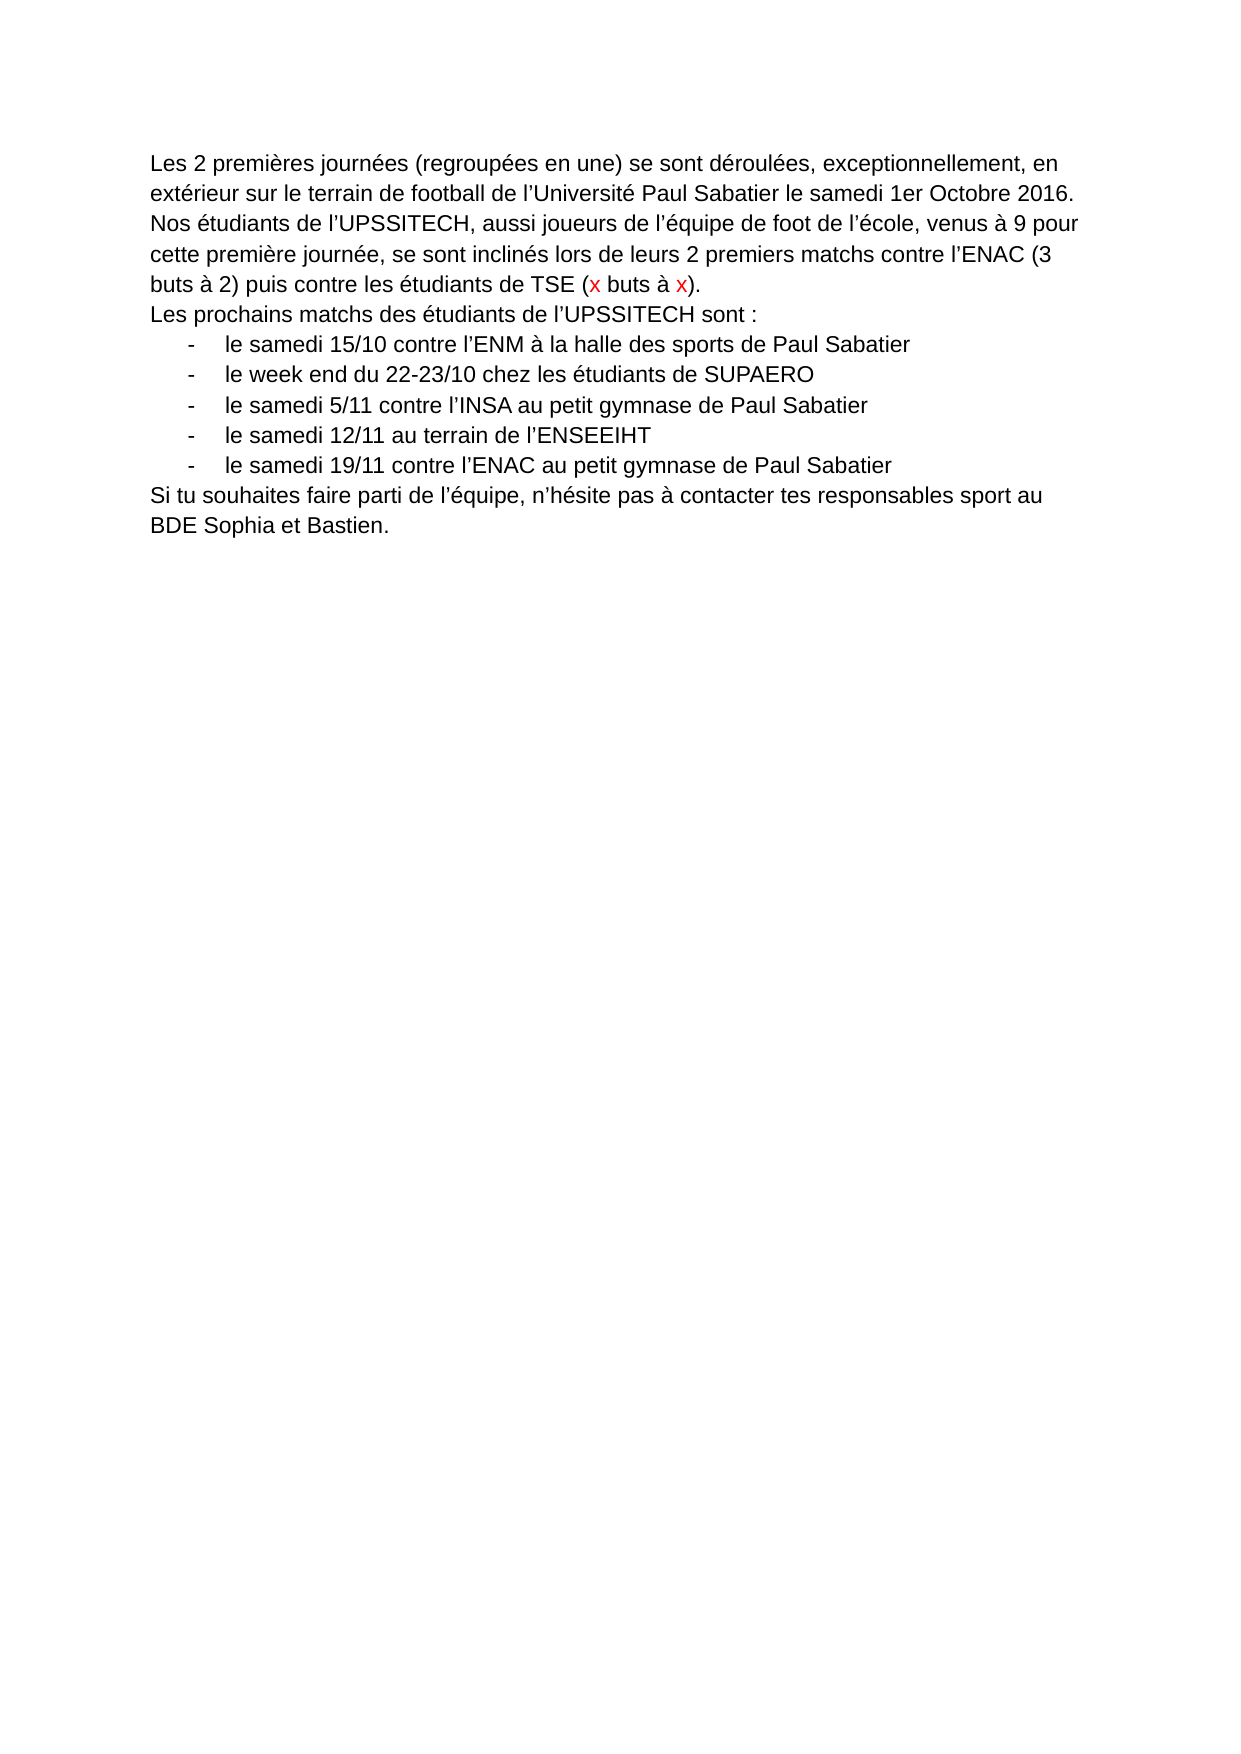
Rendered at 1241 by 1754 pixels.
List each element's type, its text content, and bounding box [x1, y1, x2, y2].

text Les 2 premières journées (regroupées en une) se sont déroulées, exceptionnellement, en extérieur sur le terrain de football de l’Université Paul Sabatier le samedi 1er Octobre 2016. [150, 150, 1090, 207]
list le samedi 5/11 contre l’INSA au petit gymnase de Paul Sabatier [187, 392, 1090, 418]
text Si tu souhaites faire parti de l’équipe, n’hésite pas à contacter tes responsables sport au BDE Sophia et Bastien. [150, 482, 1090, 539]
list le samedi 19/11 contre l’ENAC au petit gymnase de Paul Sabatier [187, 452, 1090, 478]
list le week end du 22-23/10 chez les étudiants de SUPAERO [187, 361, 1090, 388]
text Nos étudiants de l’UPSSITECH, aussi joueurs de l’équipe de foot de l’école, venus à 9 pour cette première journée, se sont inclinés lors de leurs 2 premiers matchs contre l’ENAC (3 buts à 2) puis contre les étudiants de TSE (x buts à x). [150, 210, 1090, 297]
list le samedi 12/11 au terrain de l’ENSEEIHT [187, 422, 1090, 448]
list le samedi 15/10 contre l’ENM à la halle des sports de Paul Sabatier [187, 331, 1090, 358]
text Les prochains matchs des étudiants de l’UPSSITECH sont : [150, 301, 1090, 327]
